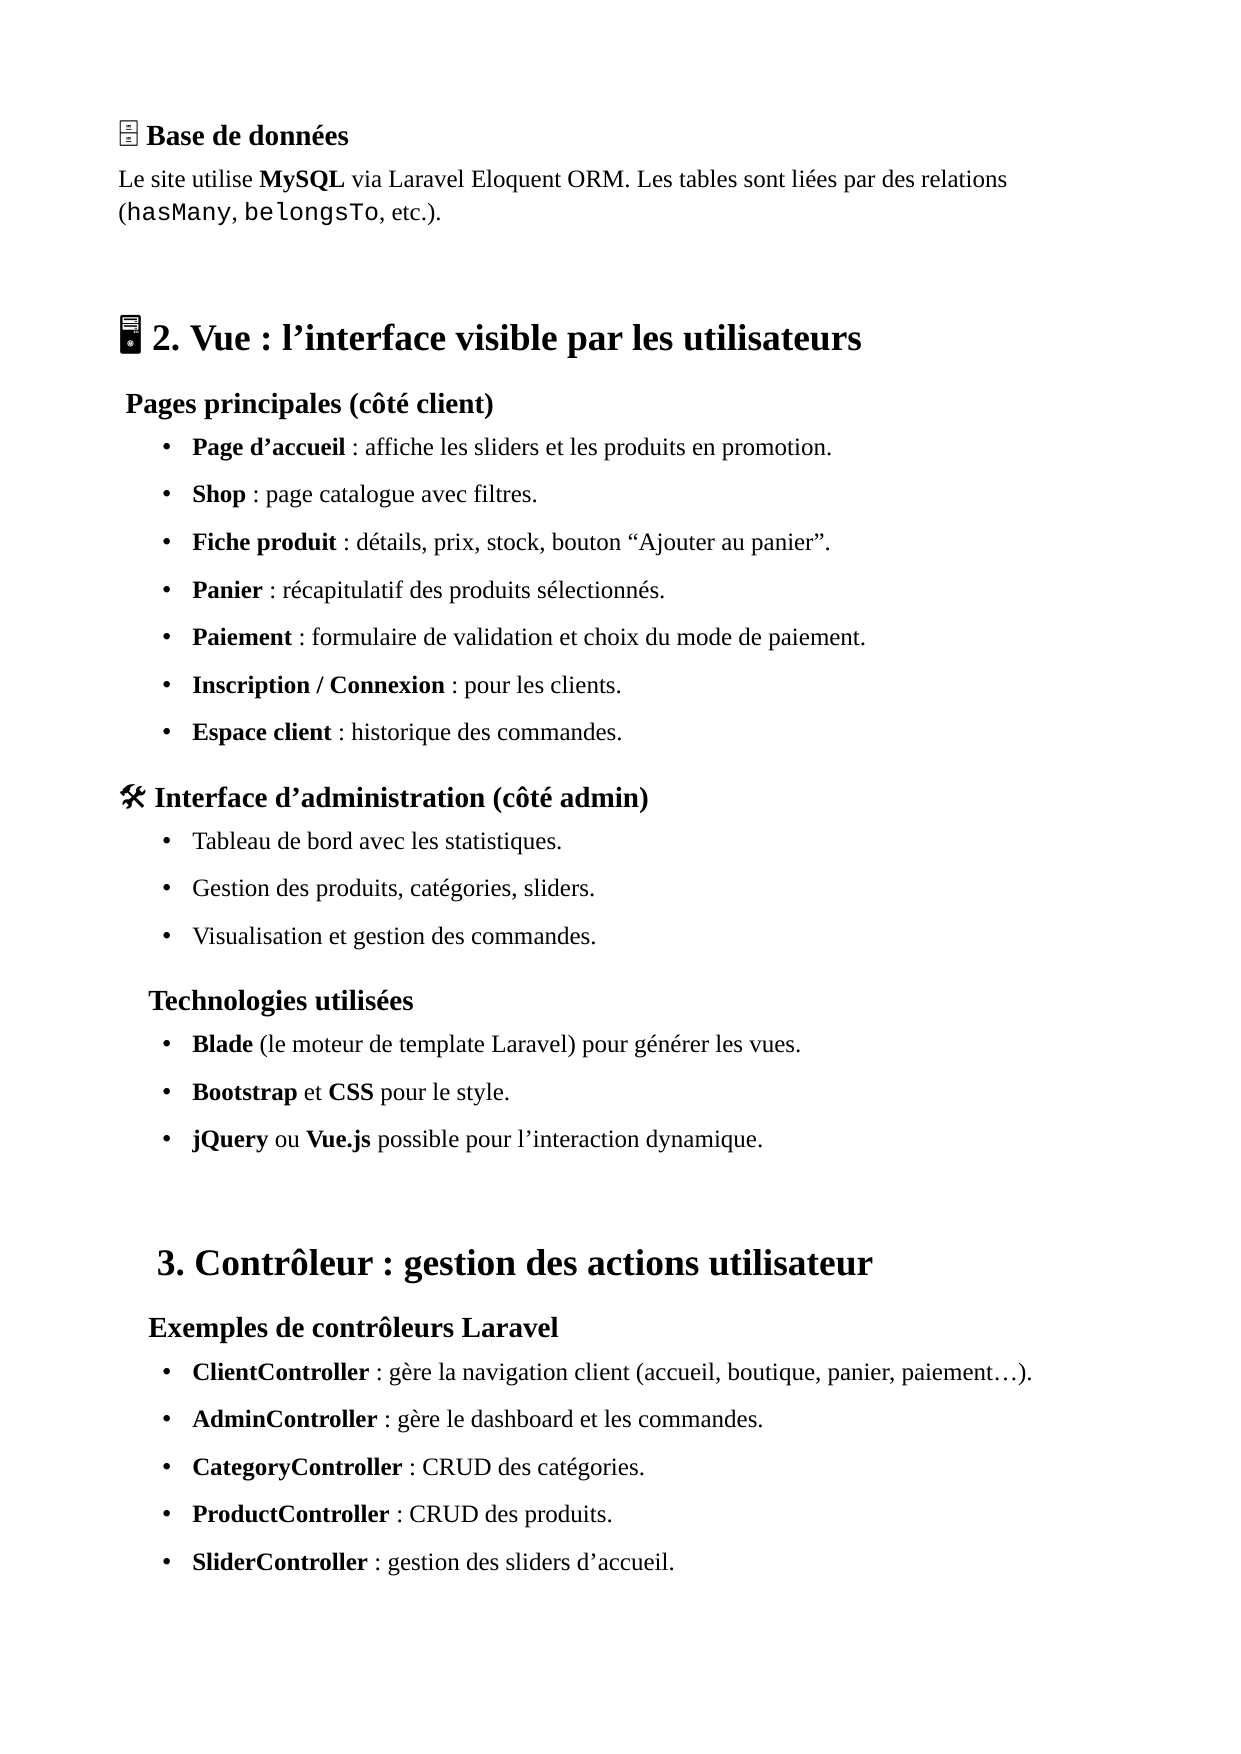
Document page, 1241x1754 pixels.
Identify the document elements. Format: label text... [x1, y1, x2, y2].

list Paiement : formulaire de validation et choix du mode de paiement. [162, 622, 1122, 651]
subtitle 💡 Exemples de contrôleurs Laravel [118, 1311, 1122, 1344]
subtitle 🧑‍💻 Pages principales (côté client) [118, 386, 1122, 419]
subtitle 🛠 Interface d’administration (côté admin) [118, 780, 1122, 813]
list AdminController : gère le dashboard et les commandes. [162, 1404, 1122, 1433]
list Espace client : historique des commandes. [162, 717, 1122, 746]
subtitle 🗄 Base de données [118, 118, 1122, 152]
list Page d’accueil : affiche les sliders et les produits en promotion. [162, 432, 1122, 461]
list Panier : récapitulatif des produits sélectionnés. [162, 575, 1122, 603]
list ProductController : CRUD des produits. [162, 1499, 1122, 1528]
list Fiche produit : détails, prix, stock, bouton “Ajouter au panier”. [162, 527, 1122, 556]
text Le site utilise MySQL via Laravel Eloquent ORM. Les tables sont liées par des relations (hasMany, belongsTo, etc.). [118, 164, 1122, 228]
list Inscription / Connexion : pour les clients. [162, 670, 1122, 699]
list jQuery ou Vue.js possible pour l’interaction dynamique. [162, 1124, 1122, 1153]
list Blade (le moteur de template Laravel) pour générer les vues. [162, 1029, 1122, 1058]
subtitle 🖥 2. Vue : l’interface visible par les utilisateurs [118, 316, 1122, 359]
subtitle 🔁 3. Contrôleur : gestion des actions utilisateur [118, 1240, 1122, 1283]
list Bootstrap et CSS pour le style. [162, 1077, 1122, 1106]
list Tableau de bord avec les statistiques. [162, 826, 1122, 854]
list SliderController : gestion des sliders d’accueil. [162, 1547, 1122, 1576]
list CategoryController : CRUD des catégories. [162, 1452, 1122, 1481]
subtitle 🧰 Technologies utilisées [118, 983, 1122, 1017]
list Gestion des produits, catégories, sliders. [162, 873, 1122, 902]
list Shop : page catalogue avec filtres. [162, 479, 1122, 508]
list Visualisation et gestion des commandes. [162, 921, 1122, 950]
list ClientController : gère la navigation client (accueil, boutique, panier, paiement…). [162, 1357, 1122, 1385]
